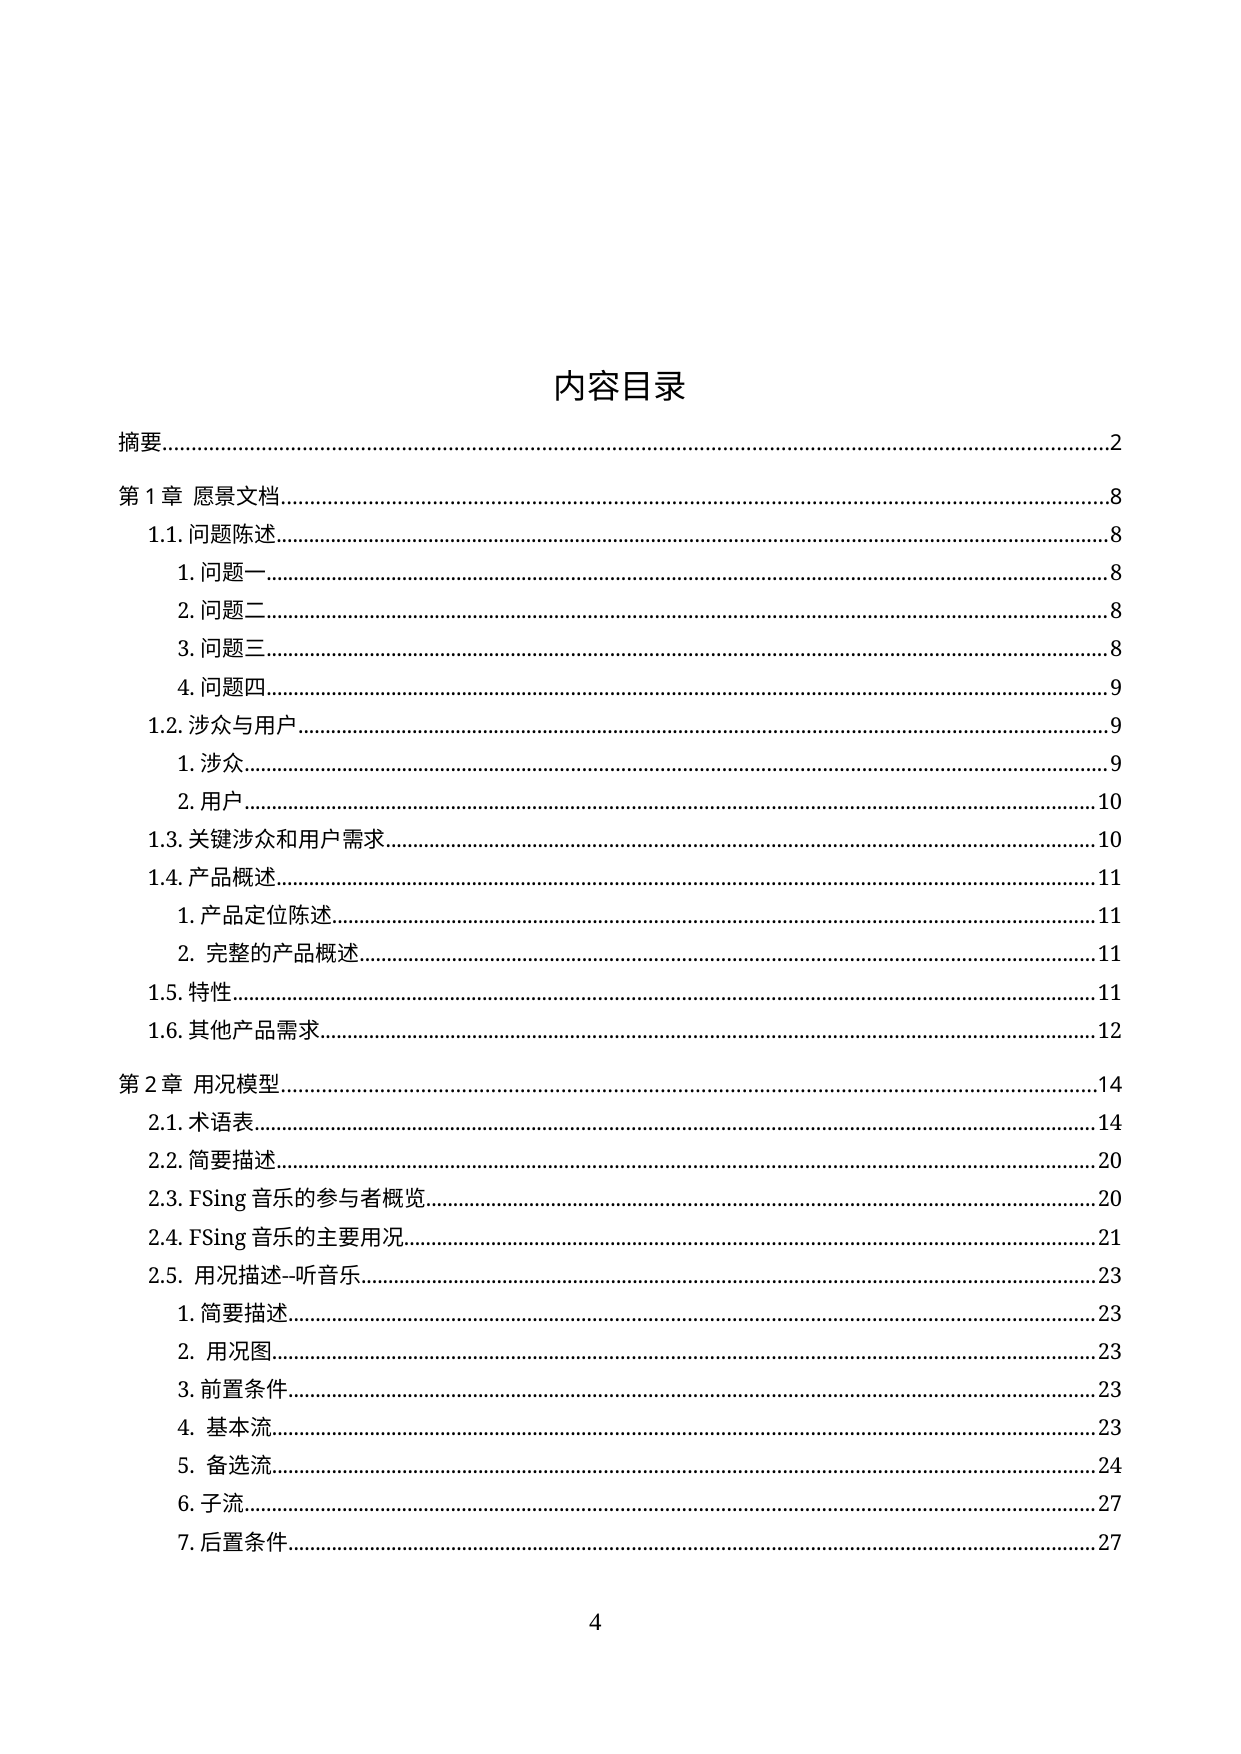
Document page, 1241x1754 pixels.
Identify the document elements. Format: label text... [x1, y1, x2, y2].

text 1.2. 涉众与用户 9 [148, 708, 1122, 739]
text 2. 用户 10 [177, 784, 1122, 816]
text 7. 后置条件 27 [177, 1524, 1122, 1556]
text 2.1. 术语表 14 [148, 1105, 1122, 1137]
text 1.3. 关键涉众和用户需求 10 [148, 822, 1122, 854]
text 2.5. 用况描述--听音乐 23 [148, 1258, 1122, 1289]
text 2.2. 简要描述 20 [148, 1143, 1122, 1175]
subtitle 内容目录 [118, 360, 1122, 408]
text 2. 完整的产品概述 11 [177, 936, 1122, 968]
text 4. 基本流 23 [177, 1410, 1122, 1442]
text 5. 备选流 24 [177, 1448, 1122, 1480]
text 1.4. 产品概述 11 [148, 860, 1122, 892]
text 1. 问题一 8 [177, 555, 1122, 587]
text 1.1. 问题陈述 8 [148, 517, 1122, 549]
text 摘要 2 [118, 424, 1122, 456]
text 2.4. FSing音乐的主要用况 21 [148, 1219, 1122, 1251]
text 4. 问题四 9 [177, 669, 1122, 701]
text 1.6. 其他产品需求 12 [148, 1013, 1122, 1044]
text 6. 子流 27 [177, 1486, 1122, 1518]
text 1.5. 特性 11 [148, 974, 1122, 1006]
text 2.3. FSing音乐的参与者概览 20 [148, 1181, 1122, 1213]
text 第2章 用况模型 14 [118, 1067, 1122, 1099]
text 2. 用况图 23 [177, 1334, 1122, 1366]
text 3. 问题三 8 [177, 631, 1122, 663]
text 1. 涉众 9 [177, 746, 1122, 778]
text 2. 问题二 8 [177, 593, 1122, 625]
text 第1章 愿景文档 8 [118, 479, 1122, 511]
text 1. 简要描述 23 [177, 1296, 1122, 1328]
text 1. 产品定位陈述 11 [177, 898, 1122, 930]
text 3. 前置条件 23 [177, 1372, 1122, 1404]
